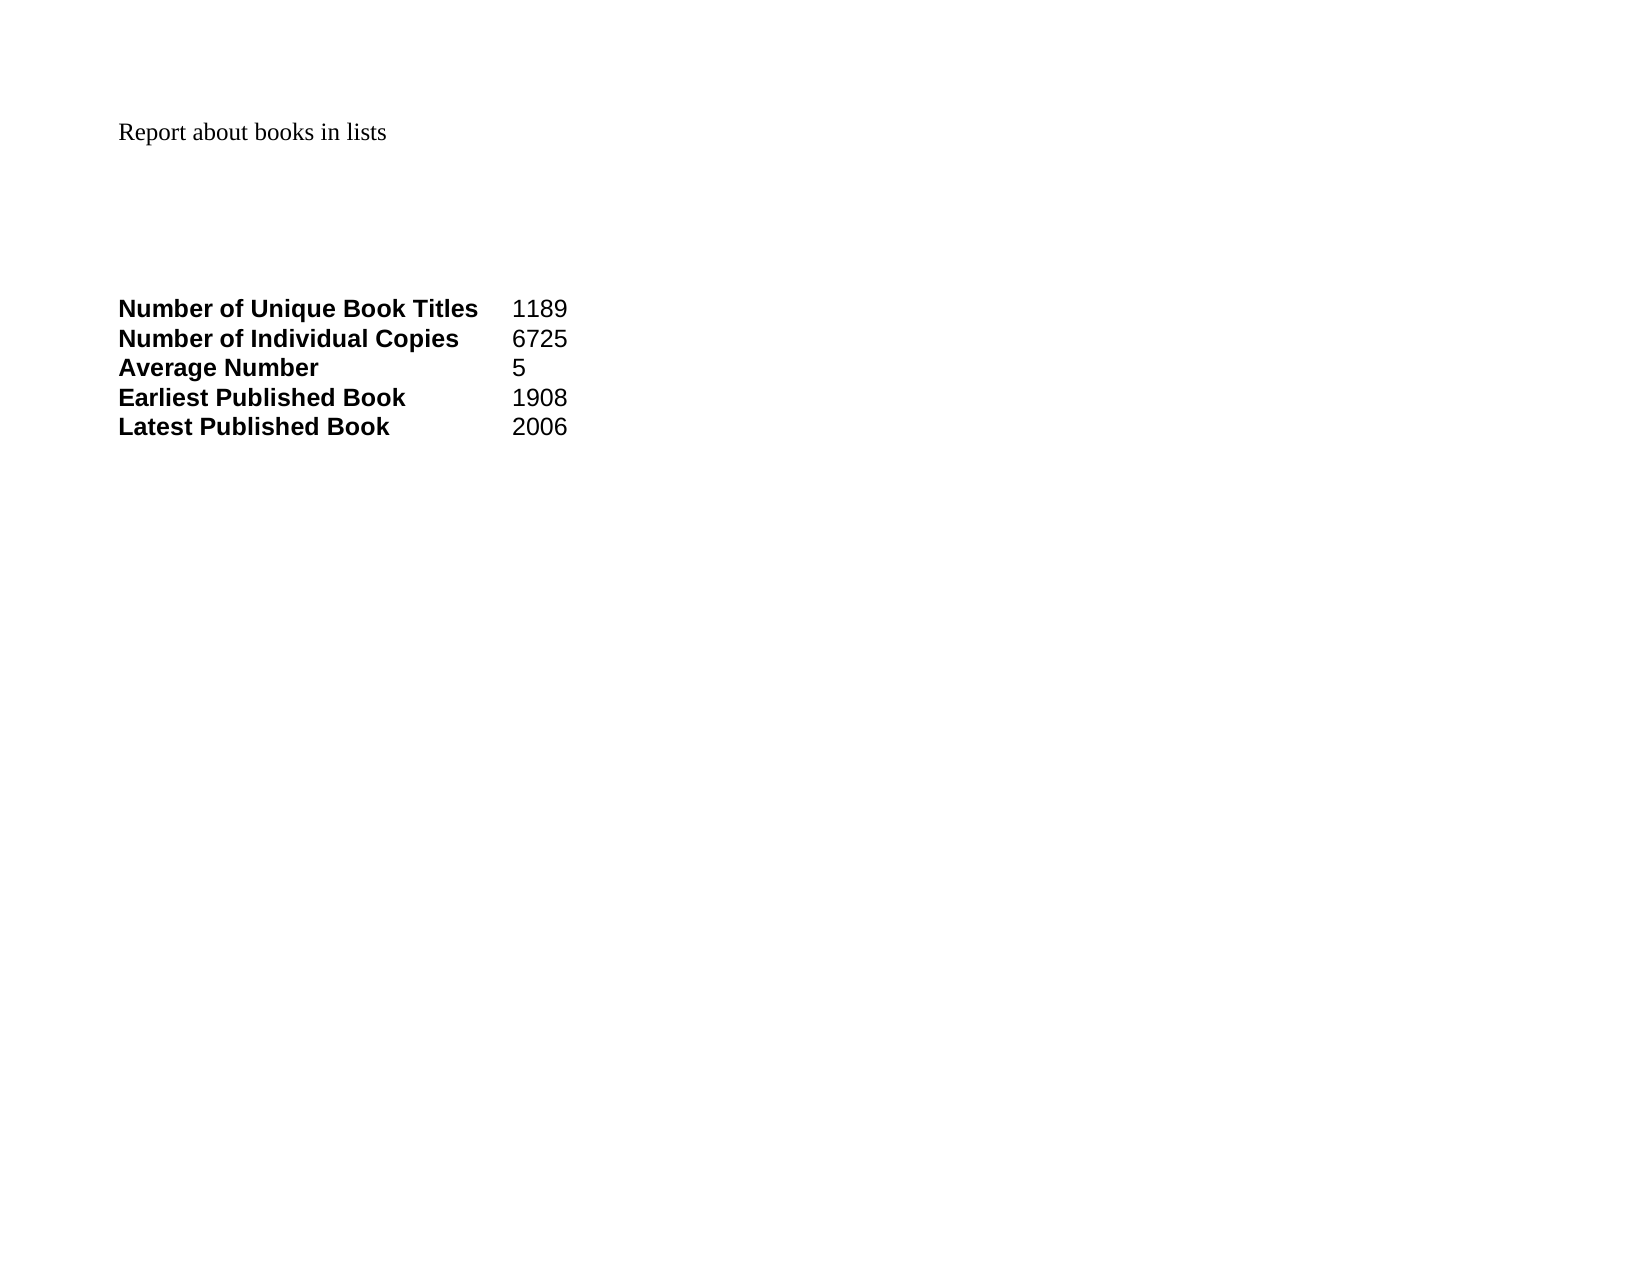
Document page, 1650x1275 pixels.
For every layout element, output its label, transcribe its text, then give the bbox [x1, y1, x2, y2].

table_header 1189 [512, 295, 1532, 325]
table_cell 5 [512, 354, 1532, 384]
table_cell 1908 [512, 384, 1532, 413]
table_cell [118, 443, 1532, 472]
table_cell Number of Individual Copies [118, 325, 512, 354]
table_cell Average Number [118, 354, 512, 384]
table_cell 6725 [512, 325, 1532, 354]
table_cell Earliest Published Book [118, 384, 512, 413]
table_header Number of Unique Book Titles [118, 295, 512, 325]
table_cell Latest Published Book [118, 413, 512, 443]
table_cell 2006 [512, 413, 1532, 443]
